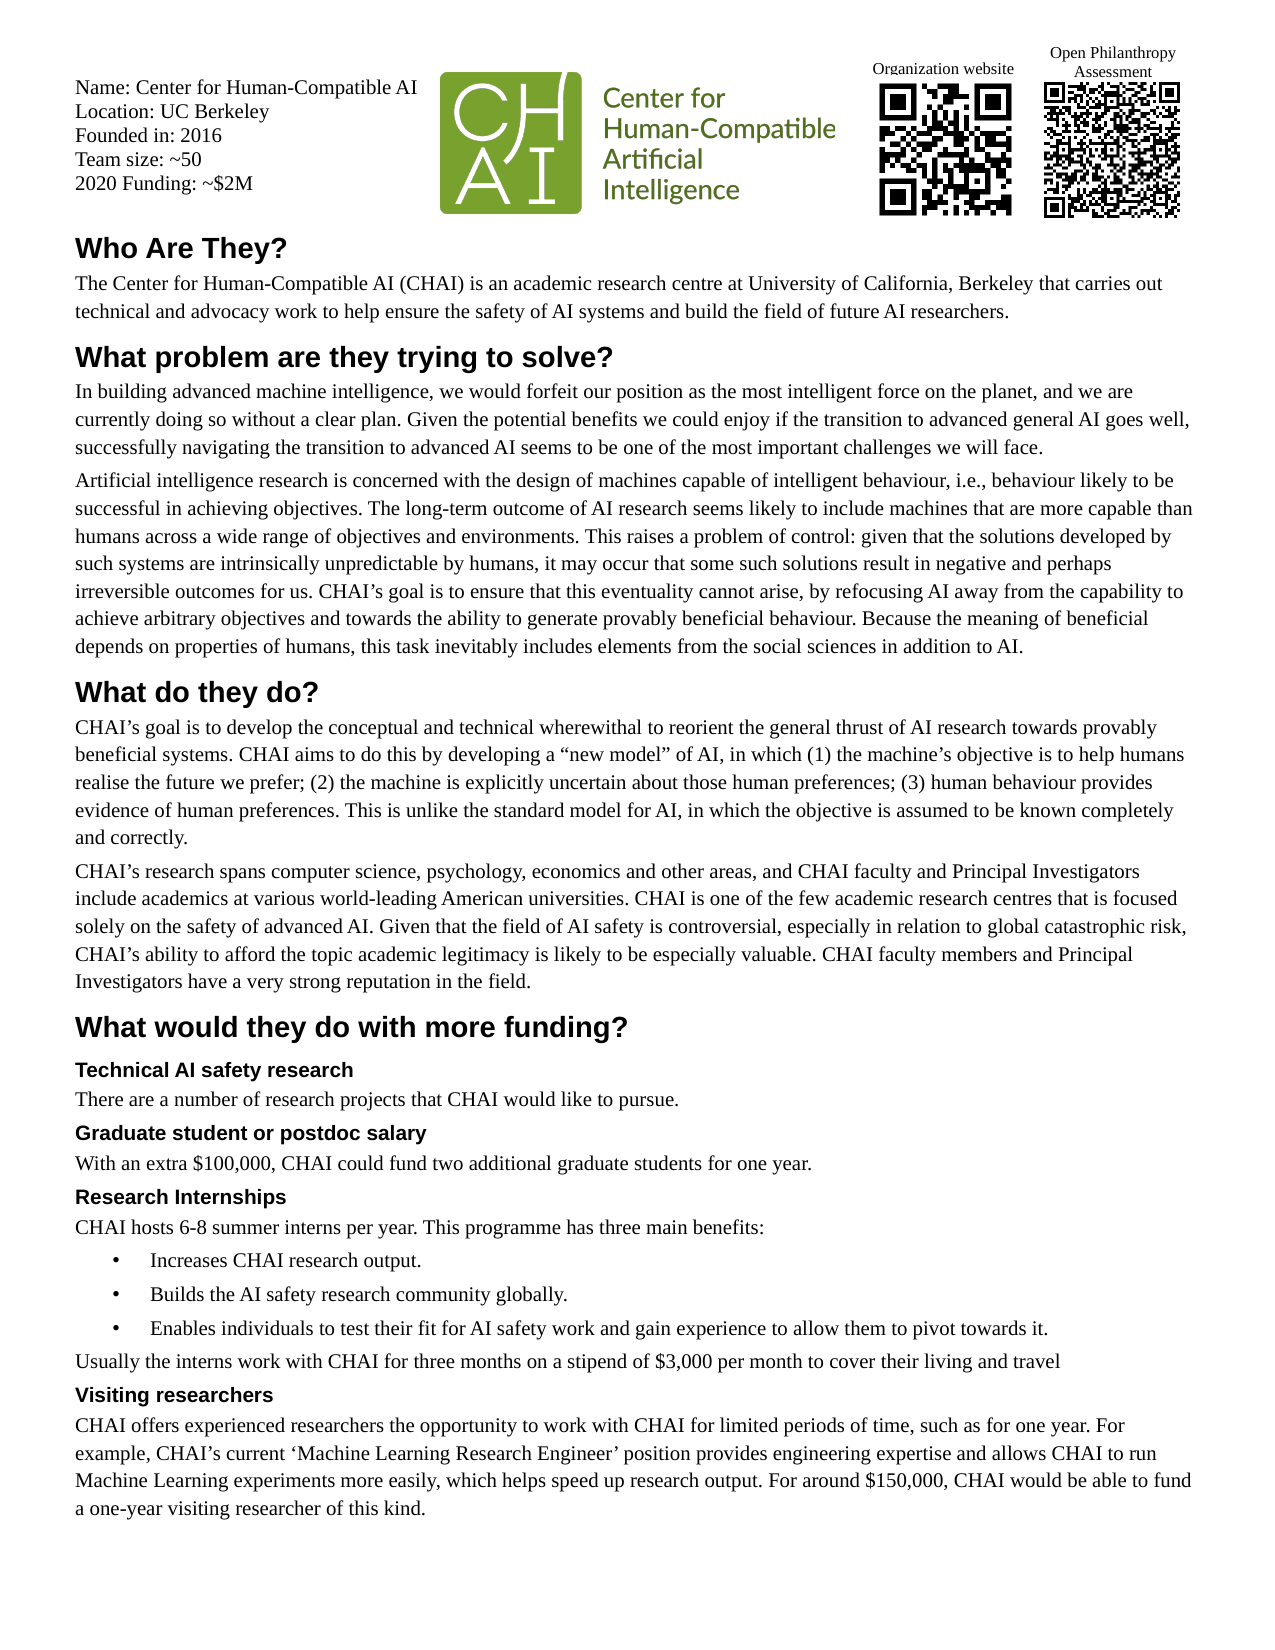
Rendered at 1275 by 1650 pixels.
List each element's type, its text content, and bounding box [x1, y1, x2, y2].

text Research Internships [75, 1185, 1200, 1209]
text Name: Center for Human-Compatible AI [75, 75, 440, 99]
picture [870, 75, 1020, 225]
text [1020, 147, 1036, 171]
picture [440, 72, 836, 214]
text [836, 171, 870, 195]
text CHAI’s goal is to develop the conceptual and technical wherewithal to reorient the general thrust of AI research towards provably beneficial systems. CHAI aims to do this by developing a “new model” of AI, in which (1) the machine’s objective is to help humans realise the future we prefer; (2) the machine is explicitly uncertain about those human preferences; (3) human behaviour provides evidence of human preferences. This is unlike the standard model for AI, in which the objective is assumed to be known completely and correctly. [75, 715, 1200, 849]
text [836, 123, 870, 147]
text What problem are they trying to solve? [75, 340, 1200, 373]
text The Center for Human-Compatible AI (CHAI) is an academic research centre at University of California, Berkeley that carries out technical and advocacy work to help ensure the safety of AI systems and build the field of future AI researchers. [75, 271, 1200, 323]
text CHAI offers experienced researchers the opportunity to work with CHAI for limited periods of time, such as for one year. For example, CHAI’s current ‘Machine Learning Research Engineer’ position provides engineering expertise and allows CHAI to run Machine Learning experiments more easily, which helps speed up research output. For around $150,000, CHAI would be able to fund a one-year visiting researcher of this kind. [75, 1413, 1200, 1520]
text In building advanced machine intelligence, we would forfeit our position as the most intelligent force on the planet, and we are currently doing so without a clear plan. Given the potential benefits we could enjoy if the transition to advanced general AI goes well, successfully navigating the transition to advanced AI seems to be one of the most important challenges we will face. [75, 379, 1200, 459]
text Team size: ~50 [75, 147, 440, 171]
text What would they do with more funding? [75, 1010, 1200, 1044]
list Builds the AI safety research community globally. [112, 1282, 1200, 1306]
text [836, 147, 870, 171]
text Artificial intelligence research is concerned with the design of machines capable of intelligent behaviour, i.e., behaviour likely to be successful in achieving objectives. The long-term outcome of AI research seems likely to include machines that are more capable than humans across a wide range of objectives and environments. This raises a problem of control: given that the solutions developed by such systems are intrinsically unpredictable by humans, it may occur that some such solutions result in negative and perhaps irreversible outcomes for us. CHAI’s goal is to ensure that this eventuality cannot arise, by refocusing AI away from the capability to achieve arbitrary objectives and towards the ability to generate provably beneficial behaviour. Because the meaning of beneficial depends on properties of humans, this task inevitably includes elements from the social sciences in addition to AI. [75, 468, 1200, 658]
text [1020, 123, 1036, 147]
text With an extra $100,000, CHAI could fund two additional graduate students for one year. [75, 1151, 1200, 1175]
text [1020, 171, 1036, 195]
text CHAI’s research spans computer science, psychology, economics and other areas, and CHAI faculty and Principal Investigators include academics at various world-leading American universities. CHAI is one of the few academic research centres that is focused solely on the safety of advanced AI. Given that the field of AI safety is controversial, especially in relation to global catastrophic risk, CHAI’s ability to afford the topic academic legitimacy is likely to be especially valuable. CHAI faculty members and Principal Investigators have a very strong reputation in the field. [75, 859, 1200, 993]
text Who Are They? [75, 232, 1200, 265]
list Enables individuals to test their fit for AI safety work and gain experience to allow them to pivot towards it. [112, 1316, 1200, 1340]
picture [1036, 75, 1187, 225]
list Increases CHAI research output. [112, 1248, 1200, 1272]
text 2020 Funding: ~$2M [75, 171, 440, 195]
text What do they do? [75, 675, 1200, 709]
text Graduate student or postdoc salary [75, 1121, 1200, 1145]
text [836, 75, 870, 99]
text CHAI hosts 6-8 summer interns per year. This programme has three main benefits: [75, 1215, 1200, 1239]
text Usually the interns work with CHAI for three months on a stipend of $3,000 per month to cover their living and travel [75, 1349, 1200, 1373]
text Technical AI safety research [75, 1057, 1200, 1081]
text Founded in: 2016 [75, 123, 440, 147]
text [1187, 147, 1200, 171]
text Visiting researchers [75, 1383, 1200, 1407]
text Location: UC Berkeley [75, 99, 440, 123]
text There are a number of research projects that CHAI would like to pursue. [75, 1087, 1200, 1111]
text [836, 99, 870, 123]
